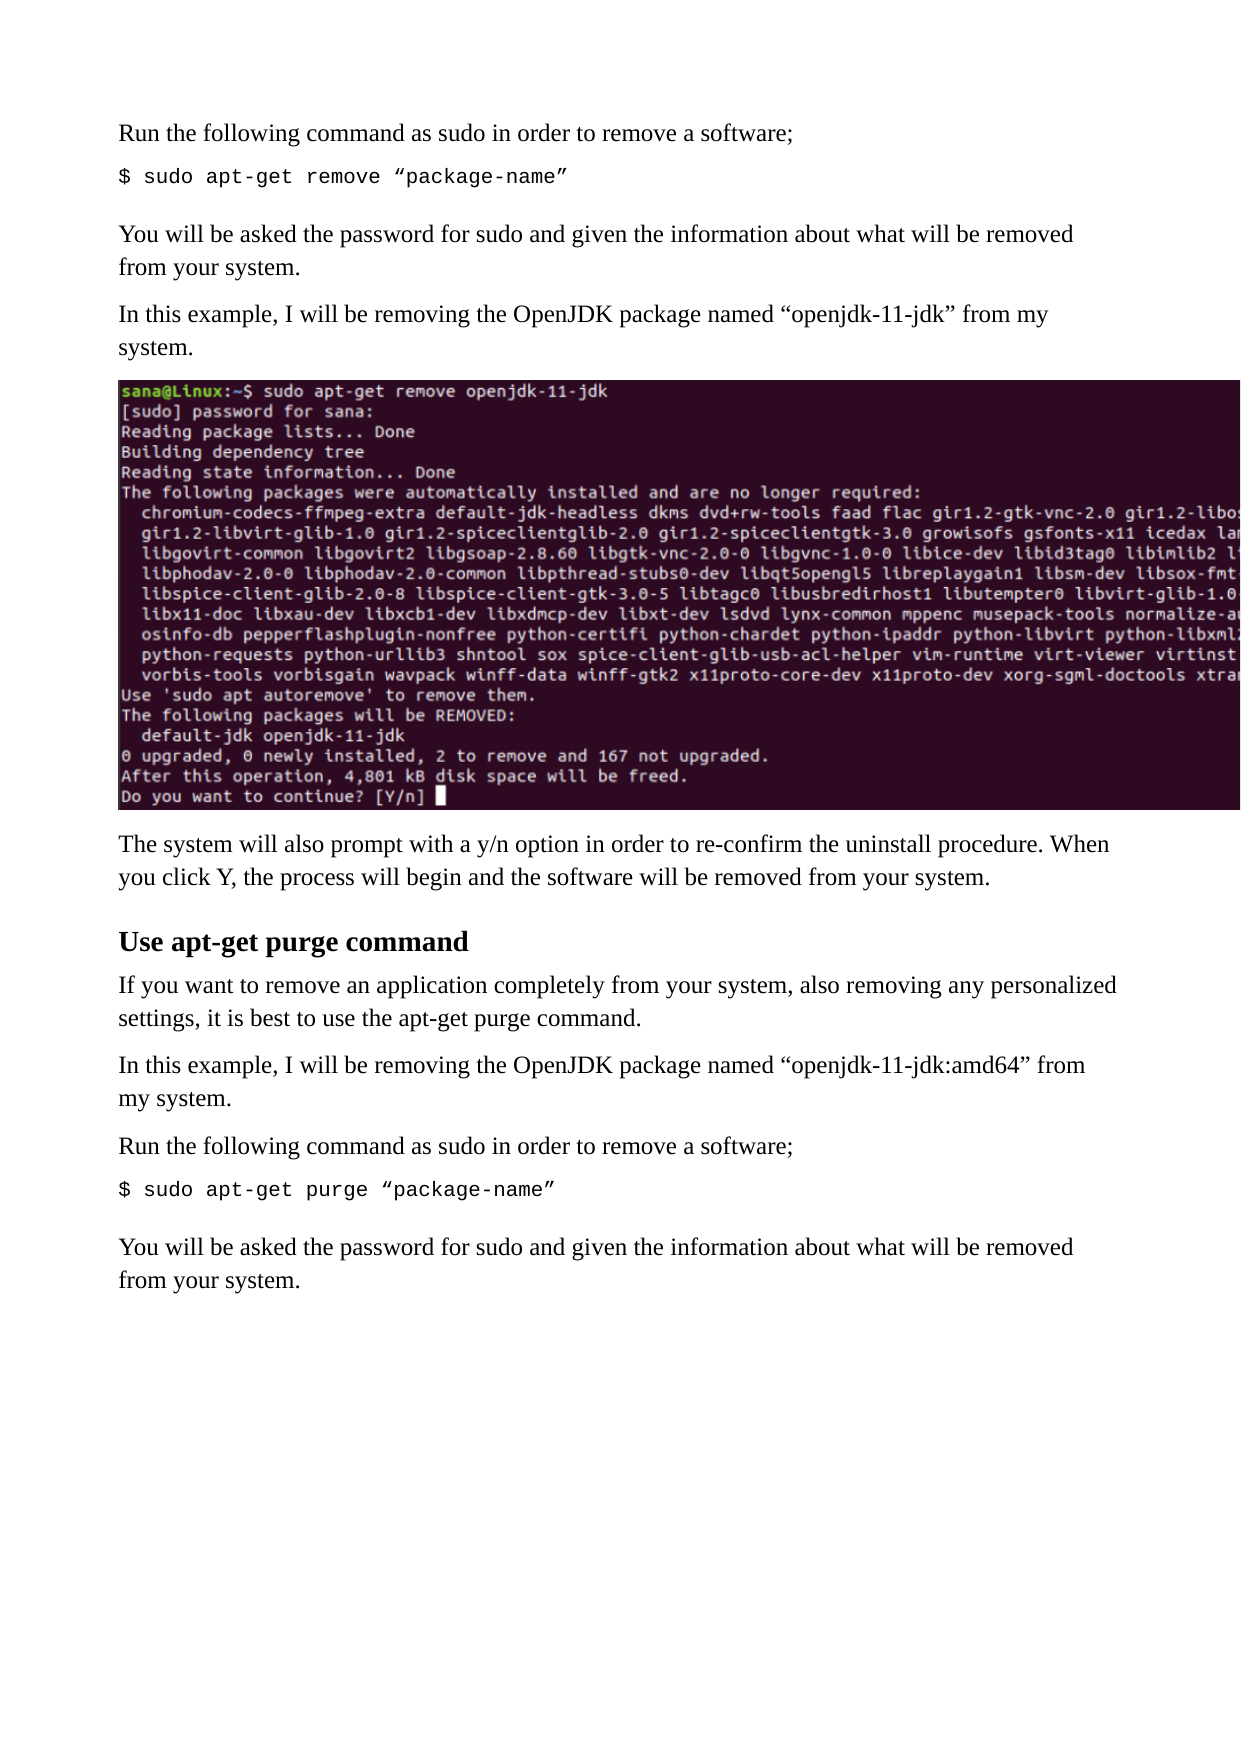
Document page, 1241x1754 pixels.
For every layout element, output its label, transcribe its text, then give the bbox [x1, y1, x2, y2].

text In this example, I will be removing the OpenJDK package named “openjdk-11-jdk:amd64” from my system. [118, 1051, 1122, 1112]
text Run the following command as sudo in order to remove a software; [118, 1131, 1122, 1160]
text $ sudo apt-get remove “package-name” [118, 166, 1122, 189]
text $ sudo apt-get purge “package-name” [118, 1179, 1122, 1202]
subtitle Use apt-get purge command [118, 924, 1122, 957]
text You will be asked the password for sudo and given the information about what will be removed from your system. [118, 1232, 1122, 1294]
text If you want to remove an application completely from your system, also removing any personalized settings, it is best to use the apt-get purge command. [118, 970, 1122, 1032]
text In this example, I will be removing the OpenJDK package named “openjdk-11-jdk” from my system. [118, 299, 1122, 361]
text You will be asked the password for sudo and given the information about what will be removed from your system. [118, 219, 1122, 281]
text Run the following command as sudo in order to remove a software; [118, 118, 1122, 147]
picture [118, 380, 1241, 810]
text The system will also prompt with a y/n option in order to re-confirm the uninstall procedure. When you click Y, the process will begin and the software will be removed from your system. [118, 829, 1122, 890]
